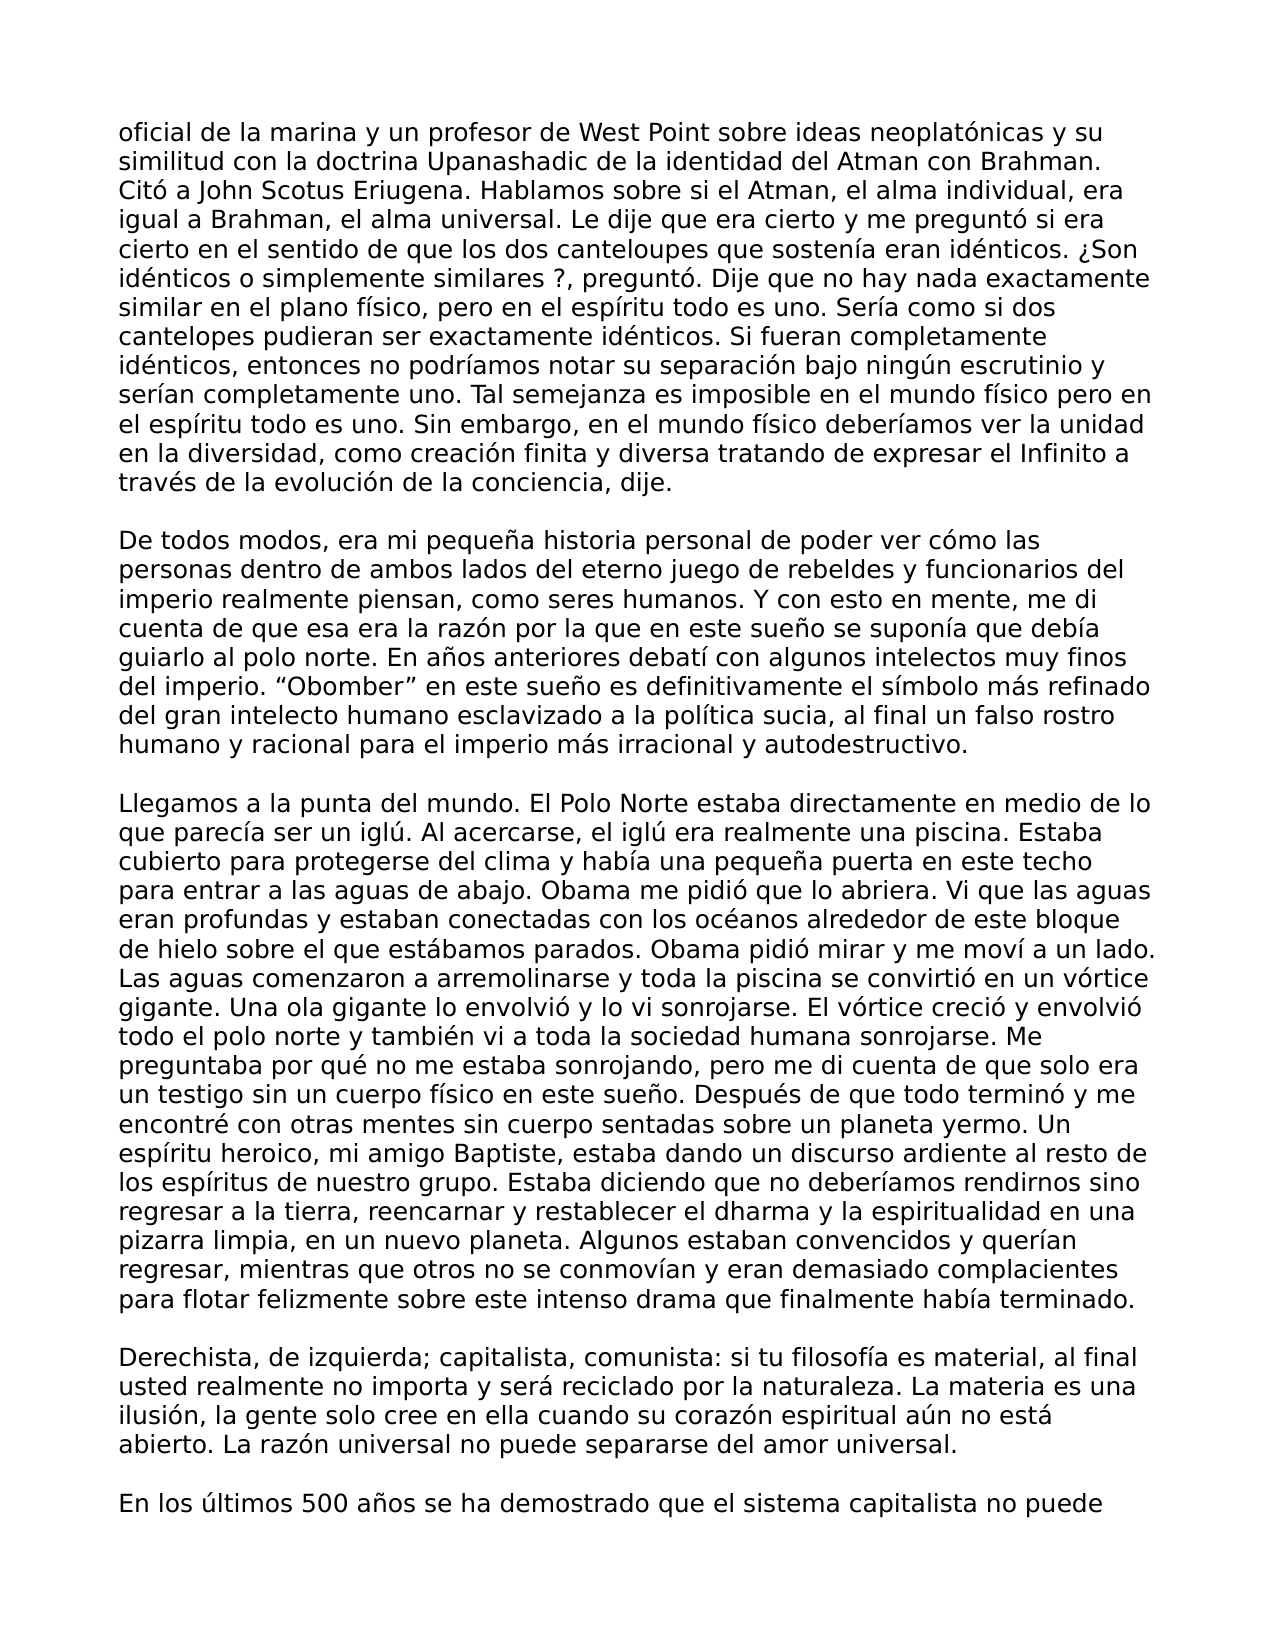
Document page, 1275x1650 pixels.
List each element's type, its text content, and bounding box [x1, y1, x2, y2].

text oficial de la marina y un profesor de West Point sobre ideas neoplatónicas y su similitud con la doctrina Upanashadic de la identidad del Atman con Brahman. Citó a John Scotus Eriugena. Hablamos sobre si el Atman, el alma individual, era igual a Brahman, el alma universal. Le dije que era cierto y me preguntó si era cierto en el sentido de que los dos canteloupes que sostenía eran idénticos. ¿Son idénticos o simplemente similares ?, preguntó. Dije que no hay nada exactamente similar en el plano físico, pero en el espíritu todo es uno. Sería como si dos cantelopes pudieran ser exactamente idénticos. Si fueran completamente idénticos, entonces no podríamos notar su separación bajo ningún escrutinio y serían completamente uno. Tal semejanza es imposible en el mundo físico pero en el espíritu todo es uno. Sin embargo, en el mundo físico deberíamos ver la unidad en la diversidad, como creación finita y diversa tratando de expresar el Infinito a través de la evolución de la conciencia, dije. De todos modos, era mi pequeña historia personal de poder ver cómo las personas dentro de ambos lados del eterno juego de rebeldes y funcionarios del imperio realmente piensan, como seres humanos. Y con esto en mente, me di cuenta de que esa era la razón por la que en este sueño se suponía que debía guiarlo al polo norte. En años anteriores debatí con algunos intelectos muy finos del imperio. “Obomber” en este sueño es definitivamente el símbolo más refinado del gran intelecto humano esclavizado a la política sucia, al final un falso rostro humano y racional para el imperio más irracional y autodestructivo. Llegamos a la punta del mundo. El Polo Norte estaba directamente en medio de lo que parecía ser un iglú. Al acercarse, el iglú era realmente una piscina. Estaba cubierto para protegerse del clima y había una pequeña puerta en este techo para entrar a las aguas de abajo. Obama me pidió que lo abriera. Vi que las aguas eran profundas y estaban conectadas con los océanos alrededor de este bloque de hielo sobre el que estábamos parados. Obama pidió mirar y me moví a un lado. Las aguas comenzaron a arremolinarse y toda la piscina se convirtió en un vórtice gigante. Una ola gigante lo envolvió y lo vi sonrojarse. El vórtice creció y envolvió todo el polo norte y también vi a toda la sociedad humana sonrojarse. Me preguntaba por qué no me estaba sonrojando, pero me di cuenta de que solo era un testigo sin un cuerpo físico en este sueño. Después de que todo terminó y me encontré con otras mentes sin cuerpo sentadas sobre un planeta yermo. Un espíritu heroico, mi amigo Baptiste, estaba dando un discurso ardiente al resto de los espíritus de nuestro grupo. Estaba diciendo que no deberíamos rendirnos sino regresar a la tierra, reencarnar y restablecer el dharma y la espiritualidad en una pizarra limpia, en un nuevo planeta. Algunos estaban convencidos y querían regresar, mientras que otros no se conmovían y eran demasiado complacientes para flotar felizmente sobre este intenso drama que finalmente había terminado. Derechista, de izquierda; capitalista, comunista: si tu filosofía es material, al final usted realmente no importa y será reciclado por la naturaleza. La materia es una ilusión, la gente solo cree en ella cuando su corazón espiritual aún no está abierto. La razón universal no puede separarse del amor universal. En los últimos 500 años se ha demostrado que el sistema capitalista no puede [118, 118, 1157, 1518]
